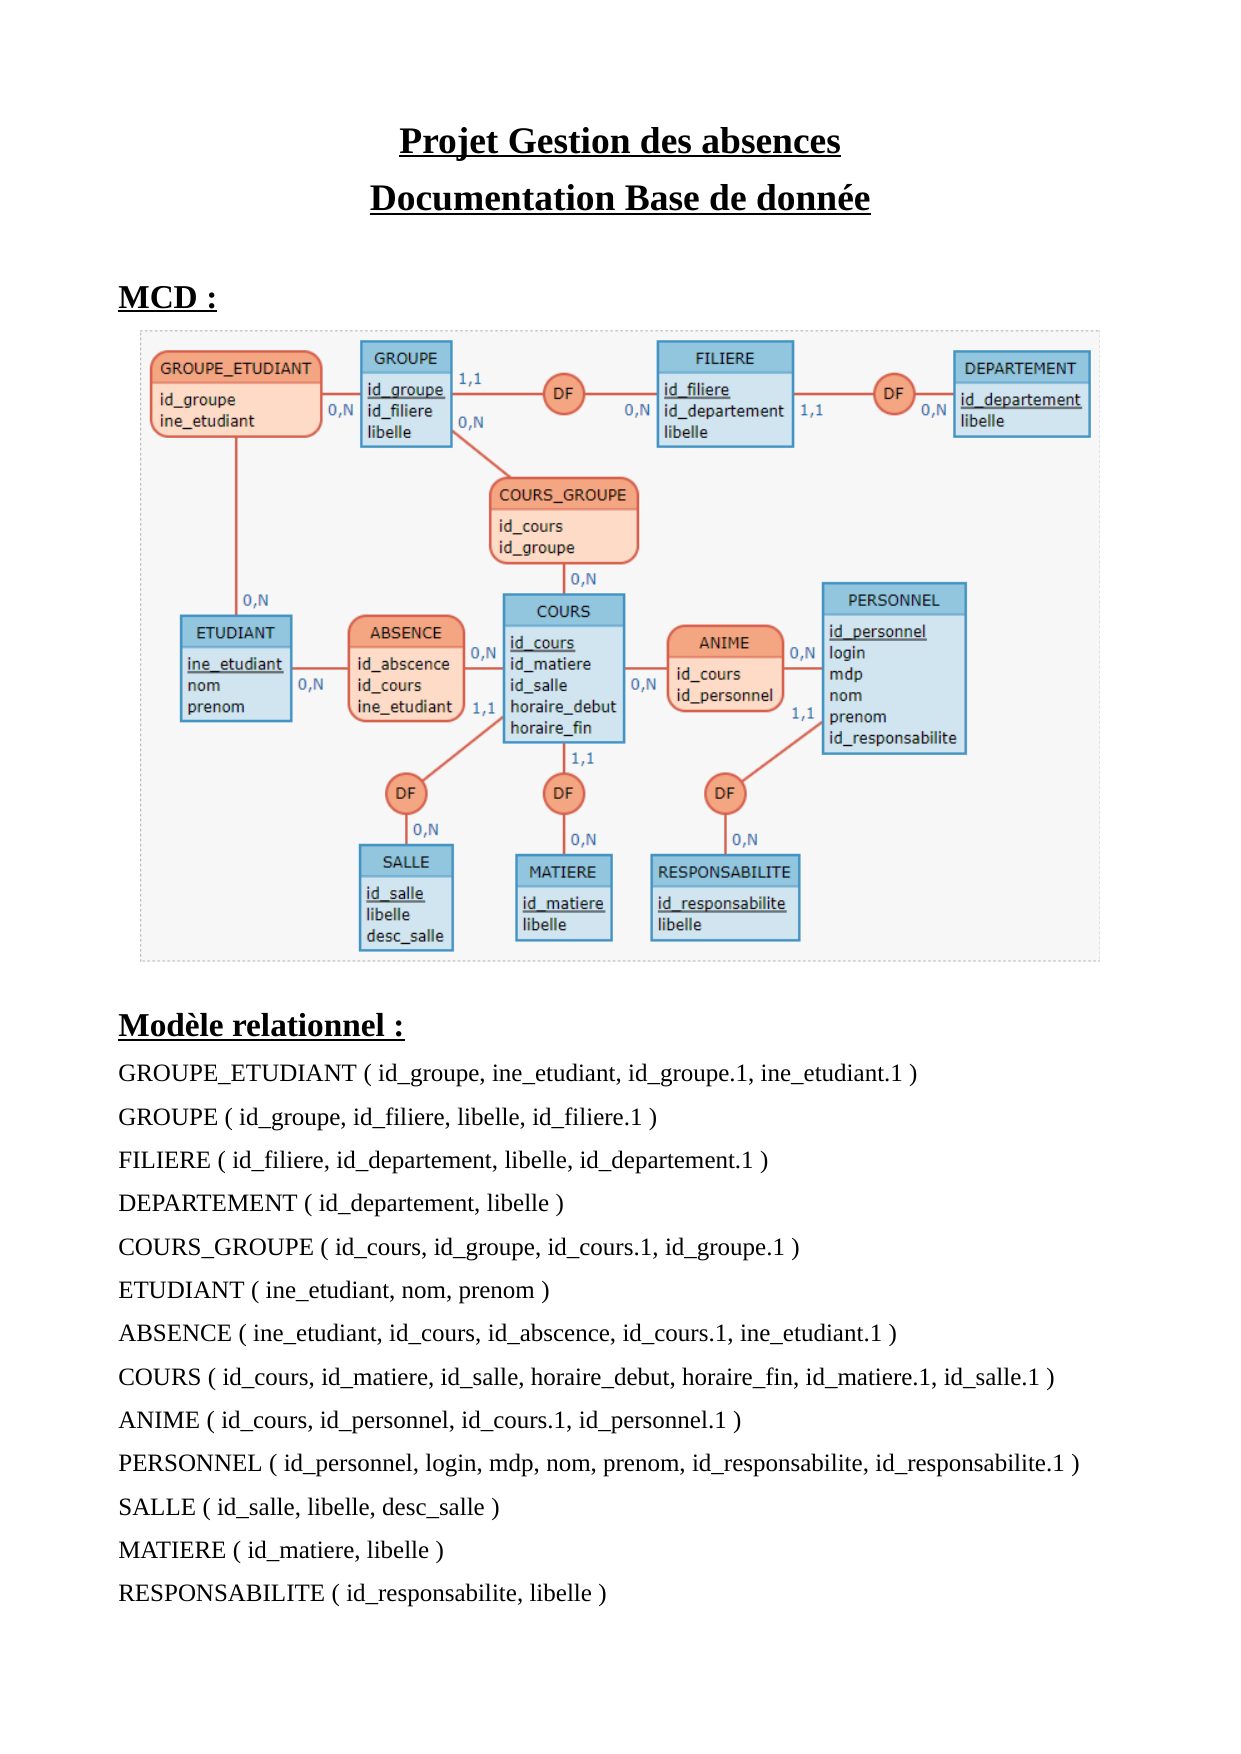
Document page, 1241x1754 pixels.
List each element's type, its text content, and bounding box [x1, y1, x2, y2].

text COURS ( id_cours, id_matiere, id_salle, horaire_debut, horaire_fin, id_matiere.1, id_salle.1 ) [118, 1362, 1122, 1391]
text PERSONNEL ( id_personnel, login, mdp, nom, prenom, id_responsabilite, id_responsabilite.1 ) [118, 1448, 1122, 1477]
text COURS_GROUPE ( id_cours, id_groupe, id_cours.1, id_groupe.1 ) [118, 1232, 1122, 1261]
text Projet Gestion des absences [118, 118, 1122, 161]
text GROUPE_ETUDIANT ( id_groupe, ine_etudiant, id_groupe.1, ine_etudiant.1 ) [118, 1058, 1122, 1087]
text RESPONSABILITE ( id_responsabilite, libelle ) [118, 1578, 1122, 1607]
text MCD : [118, 277, 1122, 315]
text DEPARTEMENT ( id_departement, libelle ) [118, 1188, 1122, 1217]
text ABSENCE ( ine_etudiant, id_cours, id_abscence, id_cours.1, ine_etudiant.1 ) [118, 1318, 1122, 1347]
text ANIME ( id_cours, id_personnel, id_cours.1, id_personnel.1 ) [118, 1405, 1122, 1434]
text SALLE ( id_salle, libelle, desc_salle ) [118, 1492, 1122, 1521]
text MATIERE ( id_matiere, libelle ) [118, 1535, 1122, 1564]
text Documentation Base de donnée [118, 176, 1122, 219]
text GROUPE ( id_groupe, id_filiere, libelle, id_filiere.1 ) [118, 1102, 1122, 1131]
text FILIERE ( id_filiere, id_departement, libelle, id_departement.1 ) [118, 1145, 1122, 1174]
picture [140, 329, 1100, 963]
text ETUDIANT ( ine_etudiant, nom, prenom ) [118, 1275, 1122, 1304]
text Modèle relationnel : [118, 1006, 1122, 1044]
